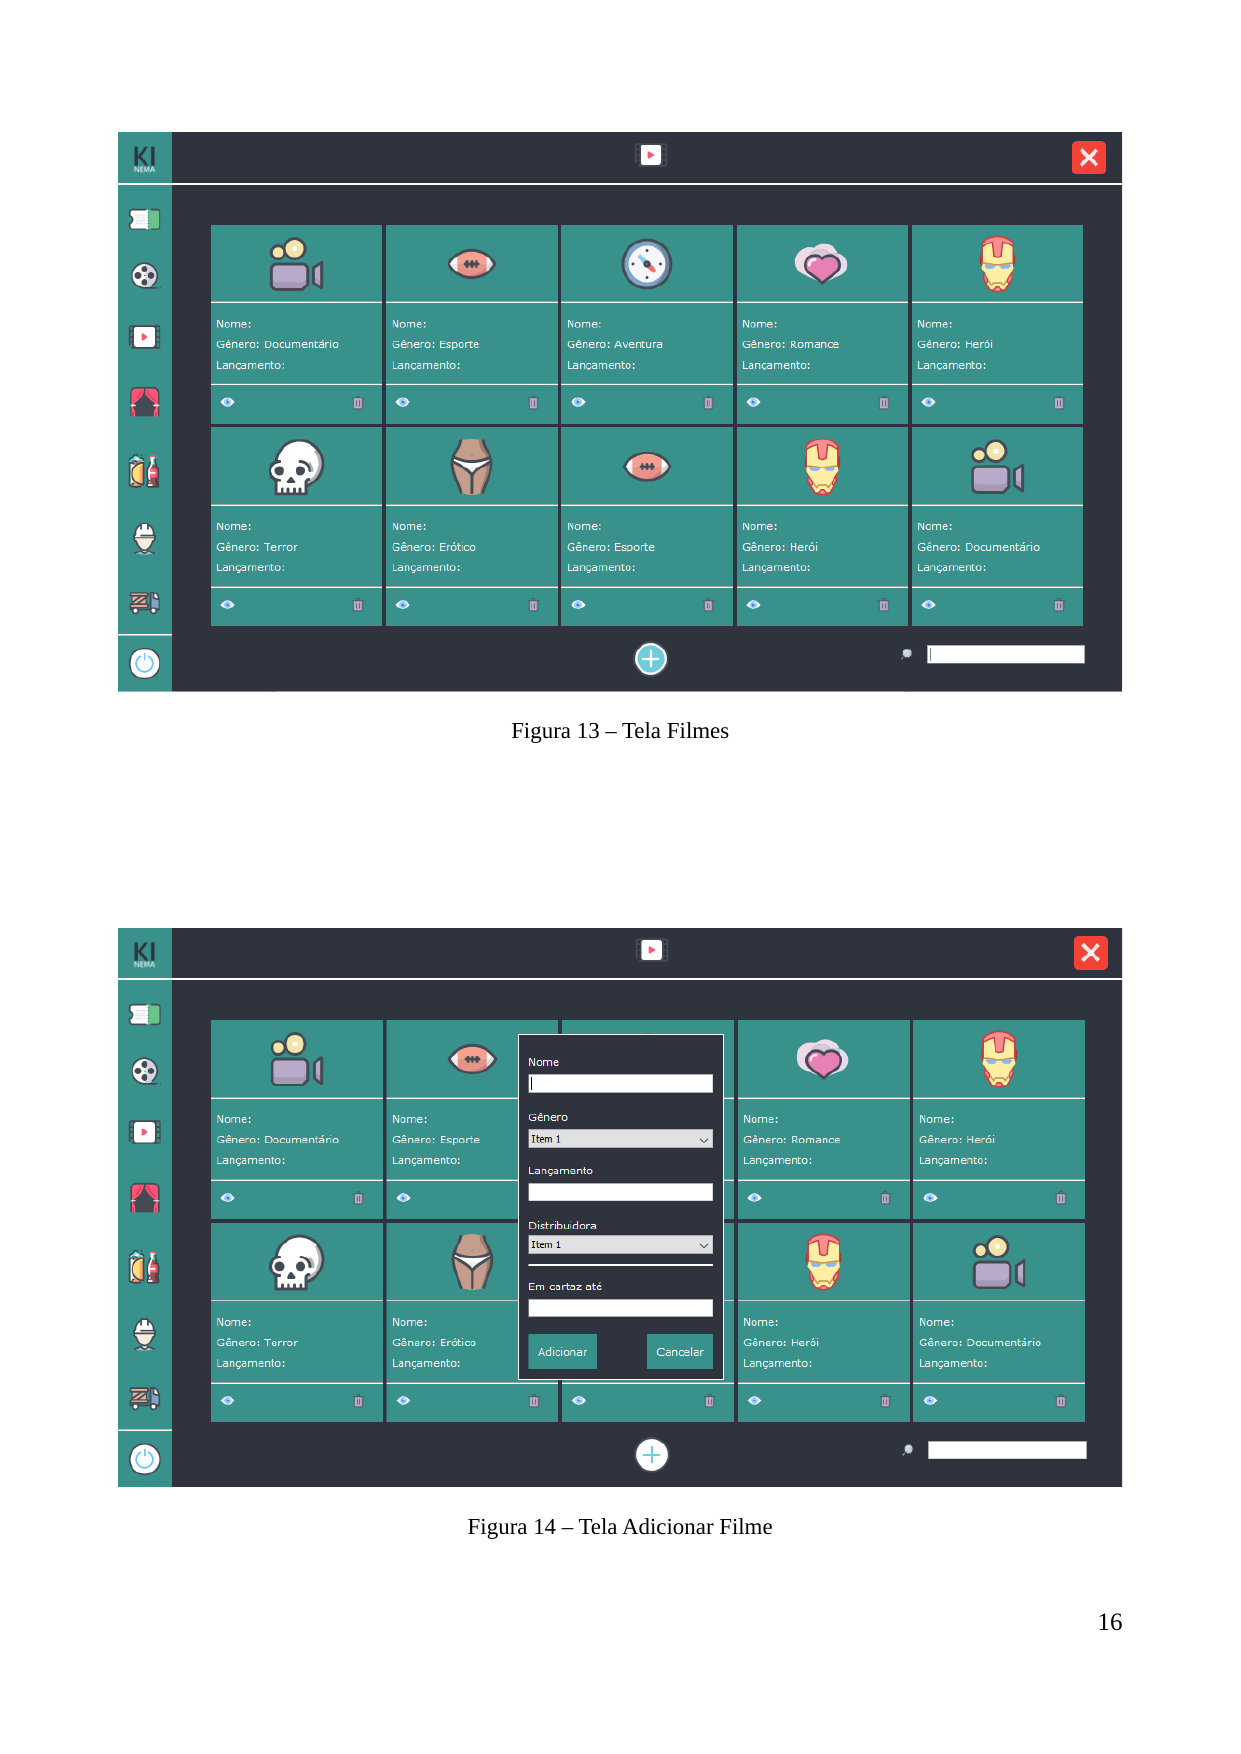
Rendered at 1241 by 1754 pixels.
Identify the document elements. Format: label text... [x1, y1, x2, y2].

text Figura 14 – Tela Adicionar Filme [118, 1513, 1122, 1539]
picture [118, 928, 1123, 1487]
picture [118, 132, 1123, 692]
text Figura 13 – Tela Filmes [118, 718, 1122, 744]
